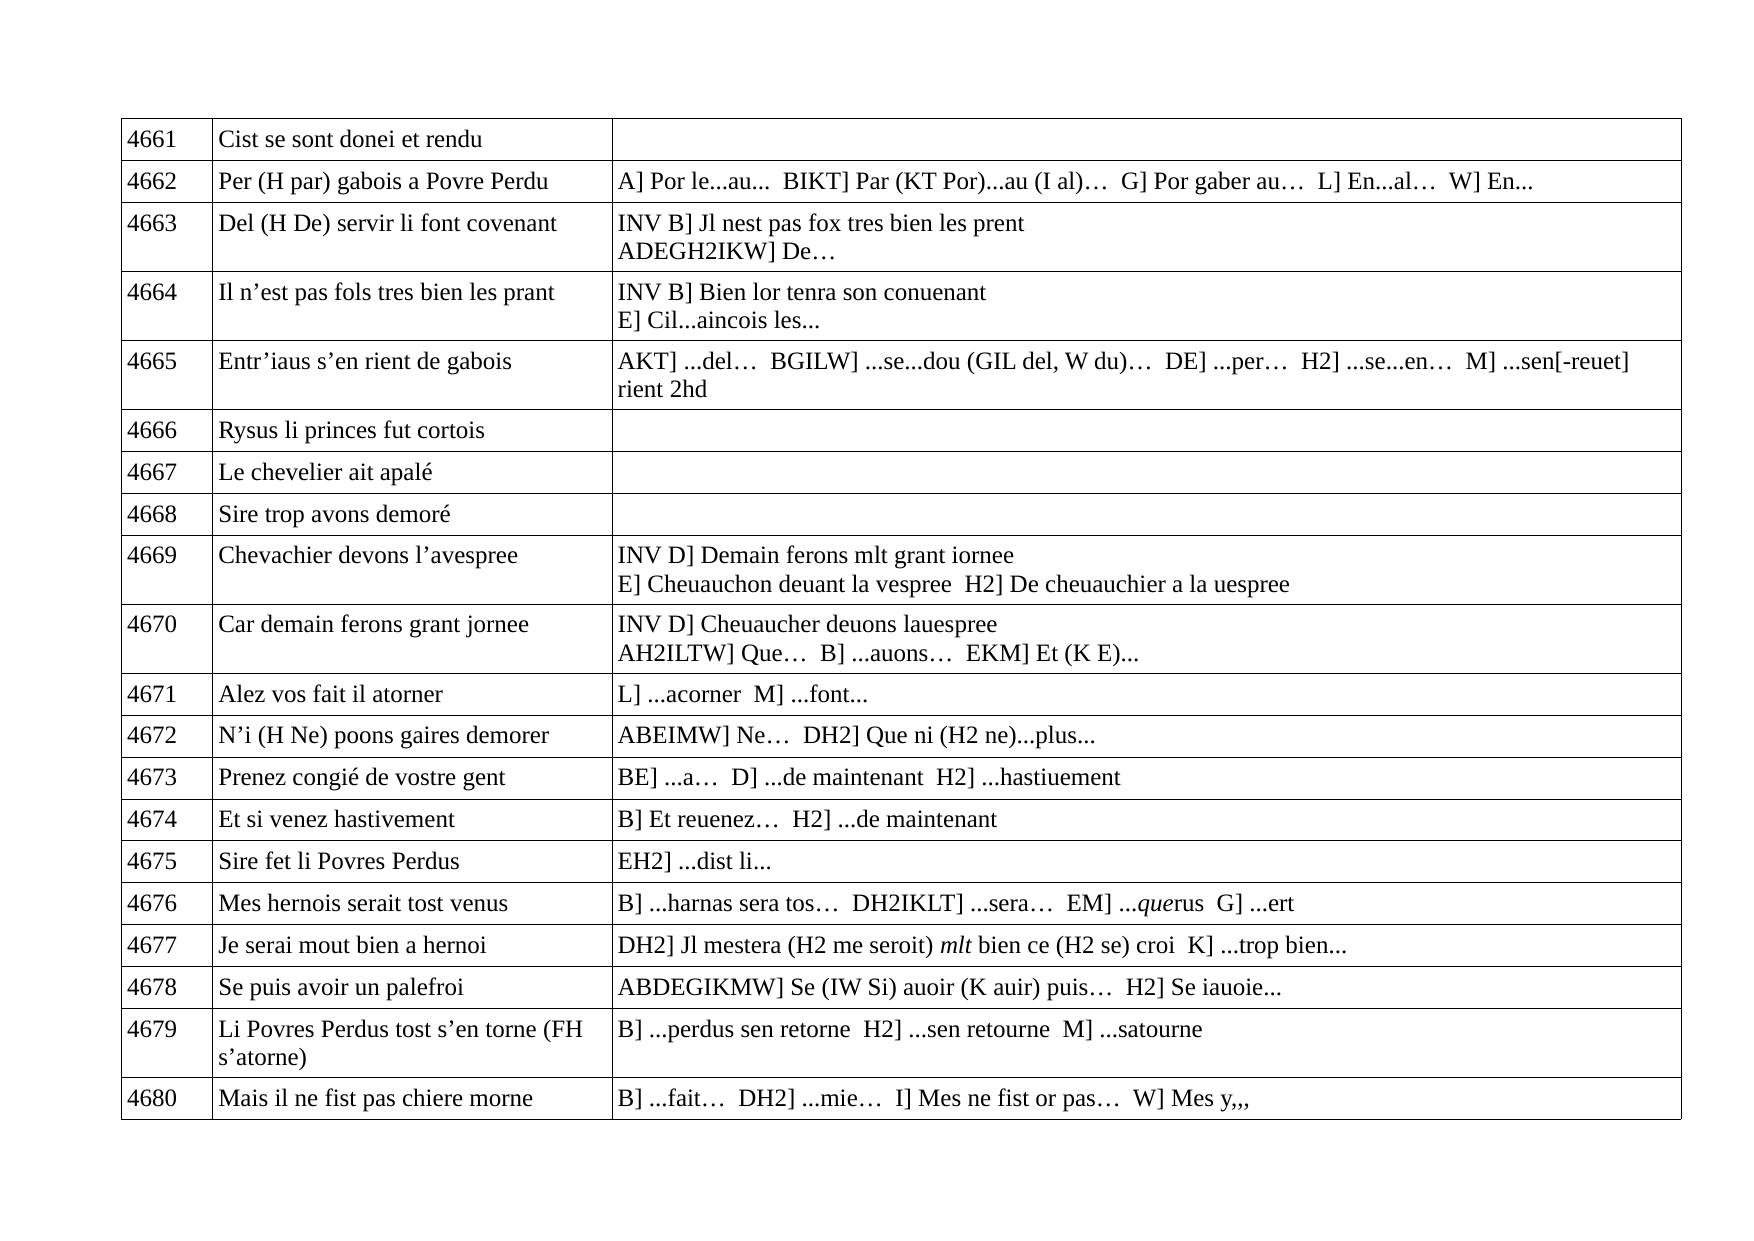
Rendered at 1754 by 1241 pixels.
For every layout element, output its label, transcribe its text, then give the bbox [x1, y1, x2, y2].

table_cell 4672 [122, 716, 212, 757]
table_cell Mes hernois serait tost venus [213, 883, 612, 924]
table_cell 4668 [122, 494, 212, 535]
table_cell EH2] ...dist li... [613, 841, 1681, 882]
table_cell Del (H De) servir li font covenant [213, 203, 612, 271]
table_cell 4679 [122, 1009, 212, 1077]
table_cell INV B] Bien lor tenra son conuenant E] Cil...aincois les... [613, 272, 1681, 340]
table_cell 4678 [122, 967, 212, 1008]
table_cell Car demain ferons grant jornee [213, 605, 612, 673]
table_cell ABEIMW] Ne… DH2] Que ni (H2 ne)...plus... [613, 716, 1681, 757]
table_cell 4671 [122, 674, 212, 715]
table_cell 4665 [122, 341, 212, 409]
table_cell Per (H par) gabois a Povre Perdu [213, 161, 612, 202]
table_cell Li Povres Perdus tost s’en torne (FH s’atorne) [213, 1009, 612, 1077]
table_cell DH2] Jl mestera (H2 me seroit) mlt bien ce (H2 se) croi K] ...trop bien... [613, 925, 1681, 966]
table_cell Se puis avoir un palefroi [213, 967, 612, 1008]
table_cell 4673 [122, 758, 212, 798]
table_cell B] ...fait… DH2] ...mie… I] Mes ne fist or pas… W] Mes y,,, [613, 1078, 1681, 1119]
table_cell 4661 [122, 119, 212, 160]
table_cell Le chevelier ait apalé [213, 452, 612, 493]
table_cell Entr’iaus s’en rient de gabois [213, 341, 612, 409]
table_cell Sire fet li Povres Perdus [213, 841, 612, 882]
table_cell 4669 [122, 536, 212, 604]
table_cell 4670 [122, 605, 212, 673]
table_cell Prenez congié de vostre gent [213, 758, 612, 798]
table_cell 4662 [122, 161, 212, 202]
table_cell [613, 452, 1681, 493]
table_cell Cist se sont donei et rendu [213, 119, 612, 160]
table_cell 4666 [122, 410, 212, 451]
table_cell ABDEGIKMW] Se (IW Si) auoir (K auir) puis… H2] Se iauoie... [613, 967, 1681, 1008]
table_cell 4664 [122, 272, 212, 340]
table_cell BE] ...a… D] ...de maintenant H2] ...hastiuement [613, 758, 1681, 798]
table_cell Mais il ne fist pas chiere morne [213, 1078, 612, 1119]
table_cell INV D] Demain ferons mlt grant iornee E] Cheuauchon deuant la vespree H2] De cheuauchier a la uespree [613, 536, 1681, 604]
table_cell 4680 [122, 1078, 212, 1119]
table_cell INV D] Cheuaucher deuons lauespree AH2ILTW] Que… B] ...auons… EKM] Et (K E)... [613, 605, 1681, 673]
table_cell Chevachier devons l’avespree [213, 536, 612, 604]
table_cell INV B] Jl nest pas fox tres bien les prent ADEGH2IKW] De… [613, 203, 1681, 271]
table_cell Et si venez hastivement [213, 800, 612, 840]
table_cell 4663 [122, 203, 212, 271]
table_cell B] ...perdus sen retorne H2] ...sen retourne M] ...satourne [613, 1009, 1681, 1077]
table_cell Je serai mout bien a hernoi [213, 925, 612, 966]
table_cell 4667 [122, 452, 212, 493]
table_cell 4677 [122, 925, 212, 966]
table_cell [613, 494, 1681, 535]
table_cell 4675 [122, 841, 212, 882]
table_cell 4676 [122, 883, 212, 924]
table_cell L] ...acorner M] ...font... [613, 674, 1681, 715]
table_cell Il n’est pas fols tres bien les prant [213, 272, 612, 340]
table_cell B] Et reuenez… H2] ...de maintenant [613, 800, 1681, 840]
table_cell 4674 [122, 800, 212, 840]
table_cell N’i (H Ne) poons gaires demorer [213, 716, 612, 757]
table_cell A] Por le...au... BIKT] Par (KT Por)...au (I al)… G] Por gaber au… L] En...al… W] En... [613, 161, 1681, 202]
table_cell B] ...harnas sera tos… DH2IKLT] ...sera… EM] ...querus G] ...ert [613, 883, 1681, 924]
table_cell Rysus li princes fut cortois [213, 410, 612, 451]
table_cell Sire trop avons demoré [213, 494, 612, 535]
table_cell Alez vos fait il atorner [213, 674, 612, 715]
table_cell [613, 119, 1681, 160]
table_cell AKT] ...del… BGILW] ...se...dou (GIL del, W du)… DE] ...per… H2] ...se...en… M] ...sen[-reuet] rient 2hd [613, 341, 1681, 409]
table_cell [613, 410, 1681, 451]
